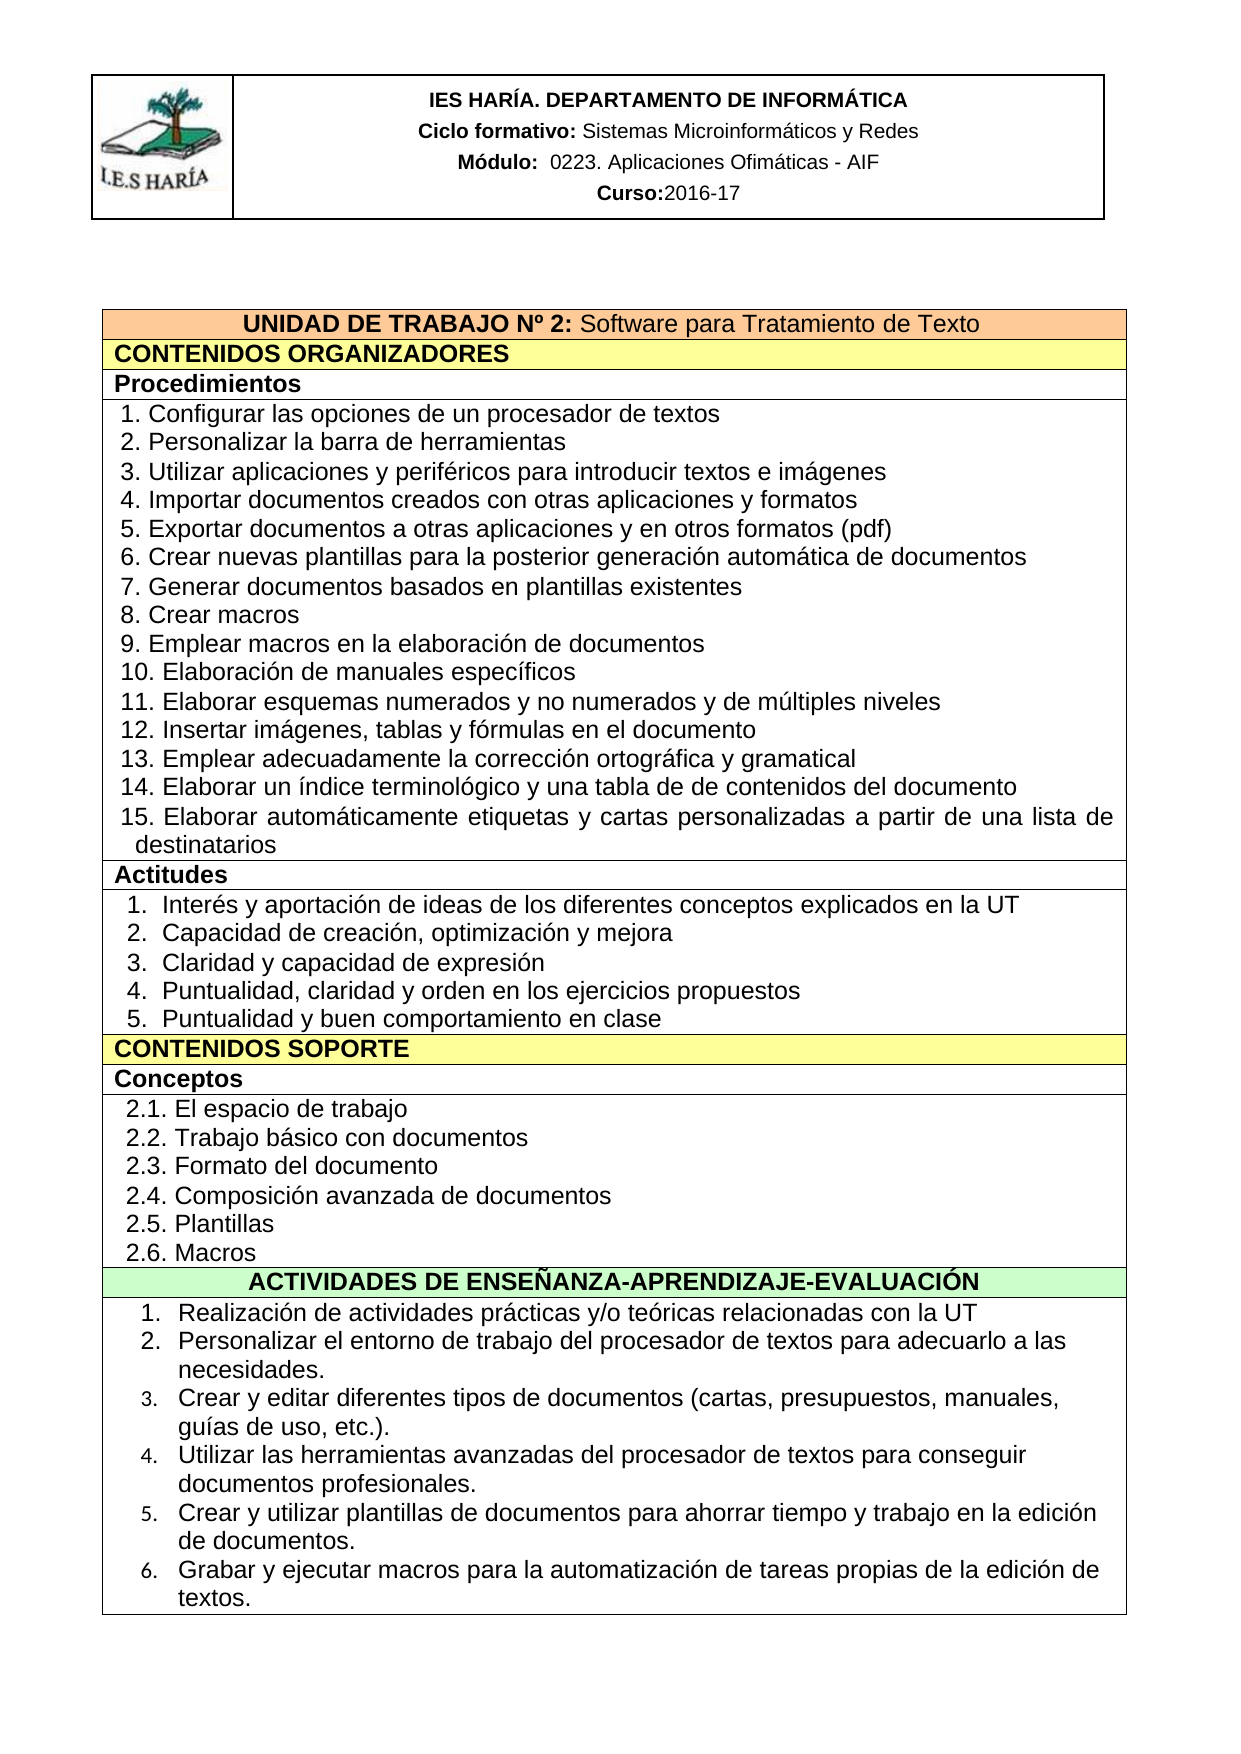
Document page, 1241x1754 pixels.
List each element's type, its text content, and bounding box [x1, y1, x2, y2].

table_header UNIDAD DE TRABAJO Nº 2: Software para Tratamiento de Texto [103, 310, 1126, 339]
picture [97, 81, 228, 191]
table_cell 2.1. El espacio de trabajo 2.2. Trabajo básico con documentos 2.3. Formato del documento 2.4. Composición avanzada de documentos 2.5. Plantillas 2.6. Macros [103, 1095, 1126, 1267]
table_cell CONTENIDOS ORGANIZADORES [103, 340, 1126, 369]
table_cell Conceptos [103, 1065, 1126, 1094]
table_cell Realización de actividades prácticas y/o teóricas relacionadas con la UT Personalizar el entorno de trabajo del procesador de textos para adecuarlo a las necesidades. Crear y editar diferentes tipos de documentos (cartas, presupuestos, manuales, guías de uso, etc.). Utilizar las herramientas avanzadas del procesador de textos para conseguir documentos profesionales. Crear y utilizar plantillas de documentos para ahorrar tiempo y trabajo en la edición de documentos. Grabar y ejecutar macros para la automatización de tareas propias de la edición de textos. [103, 1298, 1126, 1614]
table_cell 1. Configurar las opciones de un procesador de textos 2. Personalizar la barra de herramientas 3. Utilizar aplicaciones y periféricos para introducir textos e imágenes 4. Importar documentos creados con otras aplicaciones y formatos 5. Exportar documentos a otras aplicaciones y en otros formatos (pdf) 6. Crear nuevas plantillas para la posterior generación automática de documentos 7. Generar documentos basados en plantillas existentes 8. Crear macros 9. Emplear macros en la elaboración de documentos 10. Elaboración de manuales específicos 11. Elaborar esquemas numerados y no numerados y de múltiples niveles 12. Insertar imágenes, tablas y fórmulas en el documento 13. Emplear adecuadamente la corrección ortográfica y gramatical 14. Elaborar un índice terminológico y una tabla de de contenidos del documento 15. Elaborar automáticamente etiquetas y cartas personalizadas a partir de una lista de destinatarios [103, 400, 1126, 860]
table_cell Procedimientos [103, 370, 1126, 399]
table_cell ACTIVIDADES DE ENSEÑANZA-APRENDIZAJE-EVALUACIÓN [103, 1268, 1126, 1297]
table_cell CONTENIDOS SOPORTE [103, 1035, 1126, 1064]
table_cell 1. Interés y aportación de ideas de los diferentes conceptos explicados en la UT 2. Capacidad de creación, optimización y mejora 3. Claridad y capacidad de expresión 4. Puntualidad, claridad y orden en los ejercicios propuestos 5. Puntualidad y buen comportamiento en clase [103, 890, 1126, 1034]
table_cell Actitudes [103, 861, 1126, 889]
